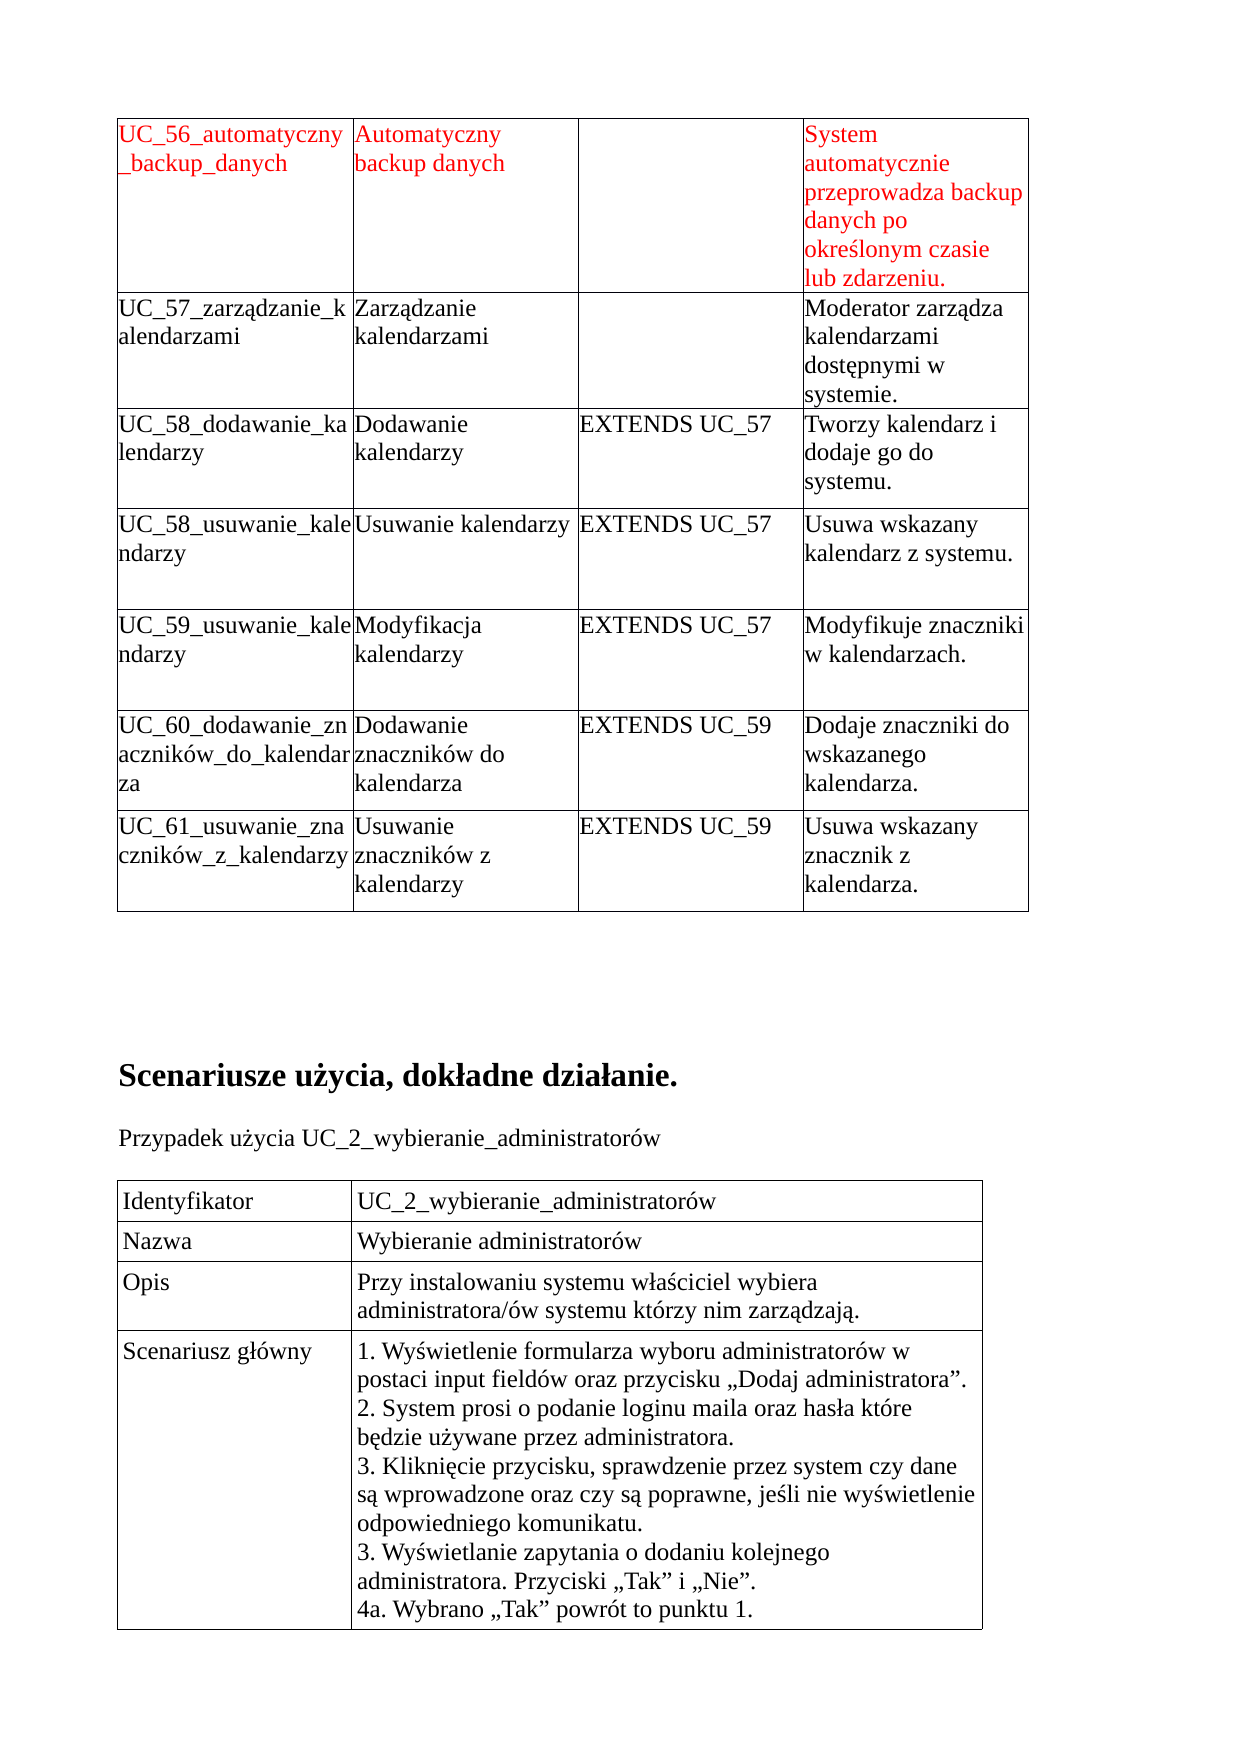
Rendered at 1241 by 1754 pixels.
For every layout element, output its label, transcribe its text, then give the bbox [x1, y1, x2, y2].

table_cell Scenariusz główny [118, 1331, 351, 1629]
table_header Identyfikator [118, 1181, 351, 1221]
table_cell UC_58_dodawanie_kalendarzy [118, 409, 353, 508]
table_cell EXTENDS UC_59 [579, 811, 803, 911]
table_cell Dodaje znaczniki do wskazanego kalendarza. [804, 711, 1028, 810]
table_cell Zarządzanie kalendarzami [354, 293, 578, 408]
table_cell Moderator zarządza kalendarzami dostępnymi w systemie. [804, 293, 1028, 408]
text Scenariusze użycia, dokładne działanie. [118, 1056, 1122, 1094]
table_cell UC_56_automatyczny_backup_danych [118, 119, 353, 292]
table_cell Przy instalowaniu systemu właściciel wybiera administratora/ów systemu którzy nim zarządzają. [352, 1262, 982, 1330]
table_cell Modyfikacja kalendarzy [354, 610, 578, 709]
table_cell UC_61_usuwanie_znaczników_z_kalendarzy [118, 811, 353, 911]
table_header UC_2_wybieranie_administratorów [352, 1181, 982, 1221]
table_cell UC_58_usuwanie_kalendarzy [118, 509, 353, 609]
table_cell Opis [118, 1262, 351, 1330]
table_cell Automatyczny backup danych [354, 119, 578, 292]
table_cell Nazwa [118, 1222, 351, 1261]
table_cell Usuwanie znaczników z kalendarzy [354, 811, 578, 911]
table_cell Dodawanie kalendarzy [354, 409, 578, 508]
table_cell UC_59_usuwanie_kalendarzy [118, 610, 353, 709]
table_cell Usuwa wskazany znacznik z kalendarza. [804, 811, 1028, 911]
text Przypadek użycia UC_2_wybieranie_administratorów [118, 1123, 1122, 1151]
table_cell UC_57_zarządzanie_kalendarzami [118, 293, 353, 408]
table_cell [579, 119, 803, 292]
table_cell EXTENDS UC_57 [579, 409, 803, 508]
table_cell UC_60_dodawanie_znaczników_do_kalendarza [118, 711, 353, 810]
table_cell Dodawanie znaczników do kalendarza [354, 711, 578, 810]
table_cell EXTENDS UC_57 [579, 509, 803, 609]
table_cell System automatycznie przeprowadza backup danych po określonym czasie lub zdarzeniu. [804, 119, 1028, 292]
table_cell Usuwa wskazany kalendarz z systemu. [804, 509, 1028, 609]
table_cell EXTENDS UC_57 [579, 610, 803, 709]
table_cell [579, 293, 803, 408]
table_cell Modyfikuje znaczniki w kalendarzach. [804, 610, 1028, 709]
table_cell Usuwanie kalendarzy [354, 509, 578, 609]
table_cell 1. Wyświetlenie formularza wyboru administratorów w postaci input fieldów oraz przycisku „Dodaj administratora”. 2. System prosi o podanie loginu maila oraz hasła które będzie używane przez administratora. 3. Kliknięcie przycisku, sprawdzenie przez system czy dane są wprowadzone oraz czy są poprawne, jeśli nie wyświetlenie odpowiedniego komunikatu. 3. Wyświetlanie zapytania o dodaniu kolejnego administratora. Przyciski „Tak” i „Nie”. 4a. Wybrano „Tak” powrót to punktu 1. [352, 1331, 982, 1629]
table_cell Tworzy kalendarz i dodaje go do systemu. [804, 409, 1028, 508]
table_cell Wybieranie administratorów [352, 1222, 982, 1261]
table_cell EXTENDS UC_59 [579, 711, 803, 810]
